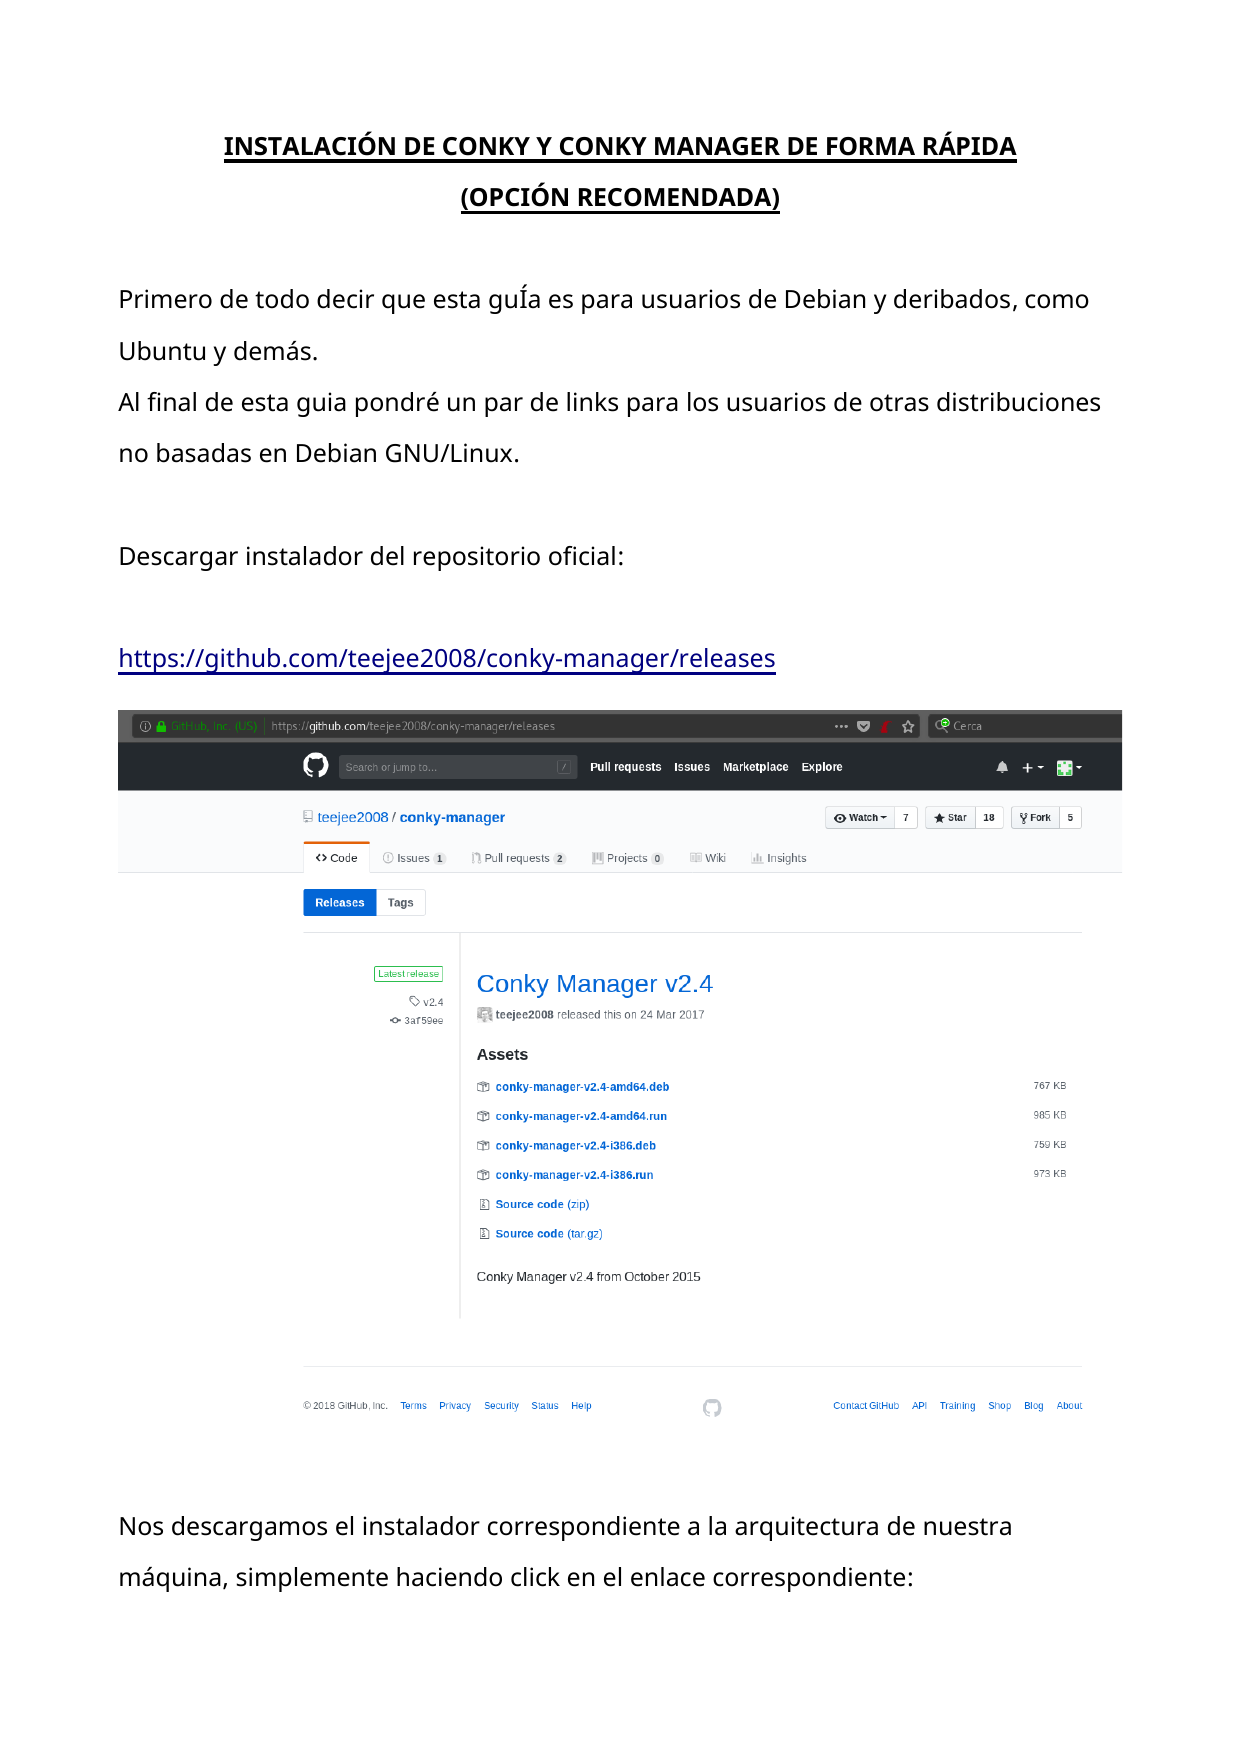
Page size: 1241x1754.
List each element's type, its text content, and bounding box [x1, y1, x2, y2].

text Descargar instalador del repositorio oficial: [118, 528, 1122, 579]
text https://github.com/teejee2008/conky-manager/releases [118, 631, 1122, 682]
picture [118, 710, 1123, 1419]
text INSTALACIÓN DE CONKY Y CONKY MANAGER DE FORMA RÁPIDA [118, 118, 1122, 169]
text Primero de todo decir que esta guÍa es para usuarios de Debian y deribados, como Ubuntu y demás. [118, 272, 1122, 374]
text Nos descargamos el instalador correspondiente a la arquitectura de nuestra máquina, simplemente haciendo click en el enlace correspondiente: [118, 1498, 1122, 1601]
text (OPCIÓN RECOMENDADA) [118, 169, 1122, 221]
text Al final de esta guia pondré un par de links para los usuarios de otras distribuciones no basadas en Debian GNU/Linux. [118, 374, 1122, 477]
